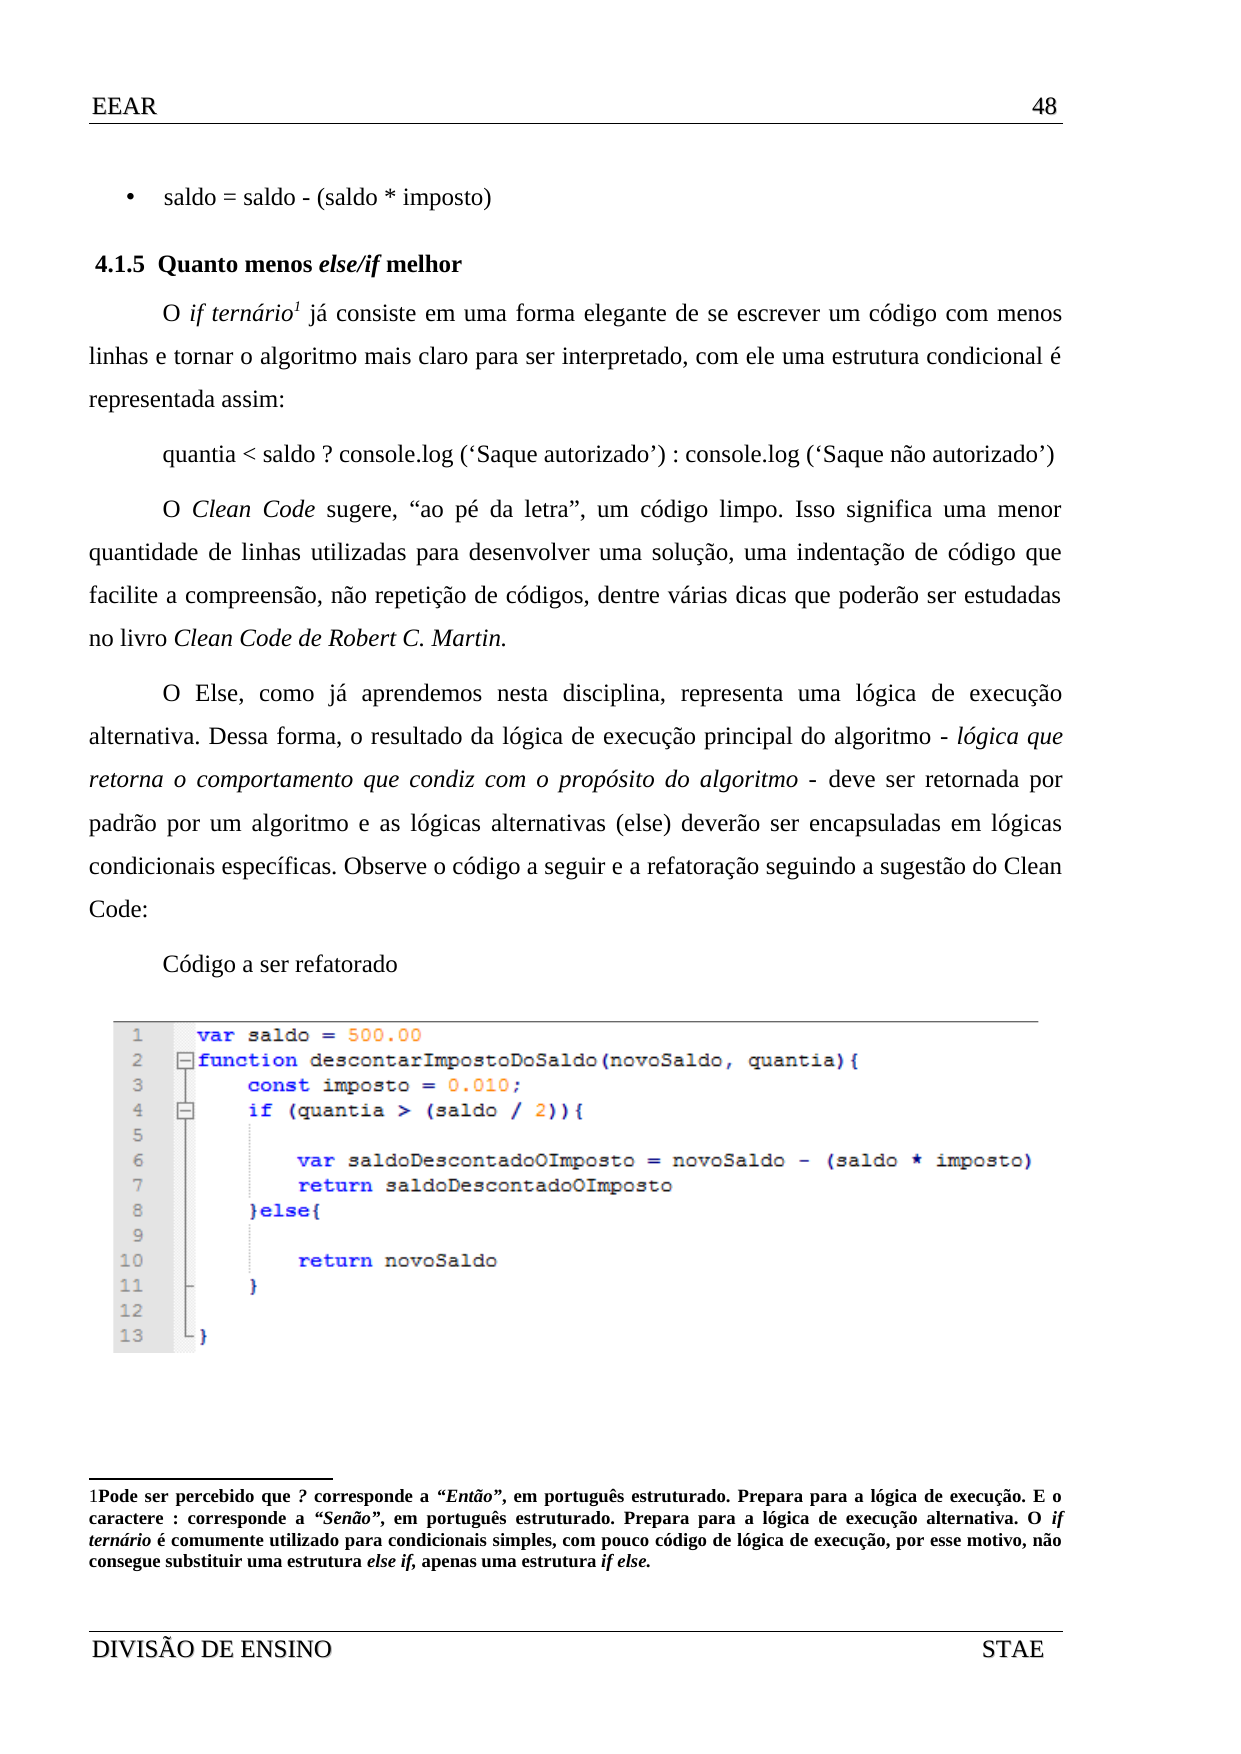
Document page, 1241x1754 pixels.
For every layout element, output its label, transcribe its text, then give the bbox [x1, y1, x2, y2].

text O Clean Code sugere, “ao pé da letra”, um código limpo. Isso significa uma menor quantidade de linhas utilizadas para desenvolver uma solução, uma indentação de código que facilite a compreensão, não repetição de códigos, dentre várias dicas que poderão ser estudadas no livro Clean Code de Robert C. Martin. [89, 494, 1063, 652]
text O if ternário já consiste em uma forma elegante de se escrever um código com menos linhas e tornar o algoritmo mais claro para ser interpretado, com ele uma estrutura condicional é representada assim: [89, 298, 1063, 413]
list saldo = saldo - (saldo * imposto) [126, 182, 1063, 211]
text O Else, como já aprendemos nesta disciplina, representa uma lógica de execução alternativa. Dessa forma, o resultado da lógica de execução principal do algoritmo - lógica que retorna o comportamento que condiz com o propósito do algoritmo - deve ser retornada por padrão por um algoritmo e as lógicas alternativas (else) deverão ser encapsuladas em lógicas condicionais específicas. Observe o código a seguir e a refatoração seguindo a sugestão do Clean Code: [89, 678, 1063, 923]
text quantia < saldo ? console.log (‘Saque autorizado’) : console.log (‘Saque não autorizado’) [89, 439, 1063, 468]
subtitle Quanto menos else/if melhor [89, 249, 1063, 278]
text Código a ser refatorado [89, 949, 1063, 978]
text Pode ser percebido que ? corresponde a “Então”, em português estruturado. Prepara para a lógica de execução. E o caractere : corresponde a “Senão”, em português estruturado. Prepara para a lógica de execução alternativa. O if ternário é comumente utilizado para condicionais simples, com pouco código de lógica de execução, por esse motivo, não consegue substituir uma estrutura else if, apenas uma estrutura if else. [89, 1485, 1063, 1572]
picture [113, 1021, 1039, 1353]
